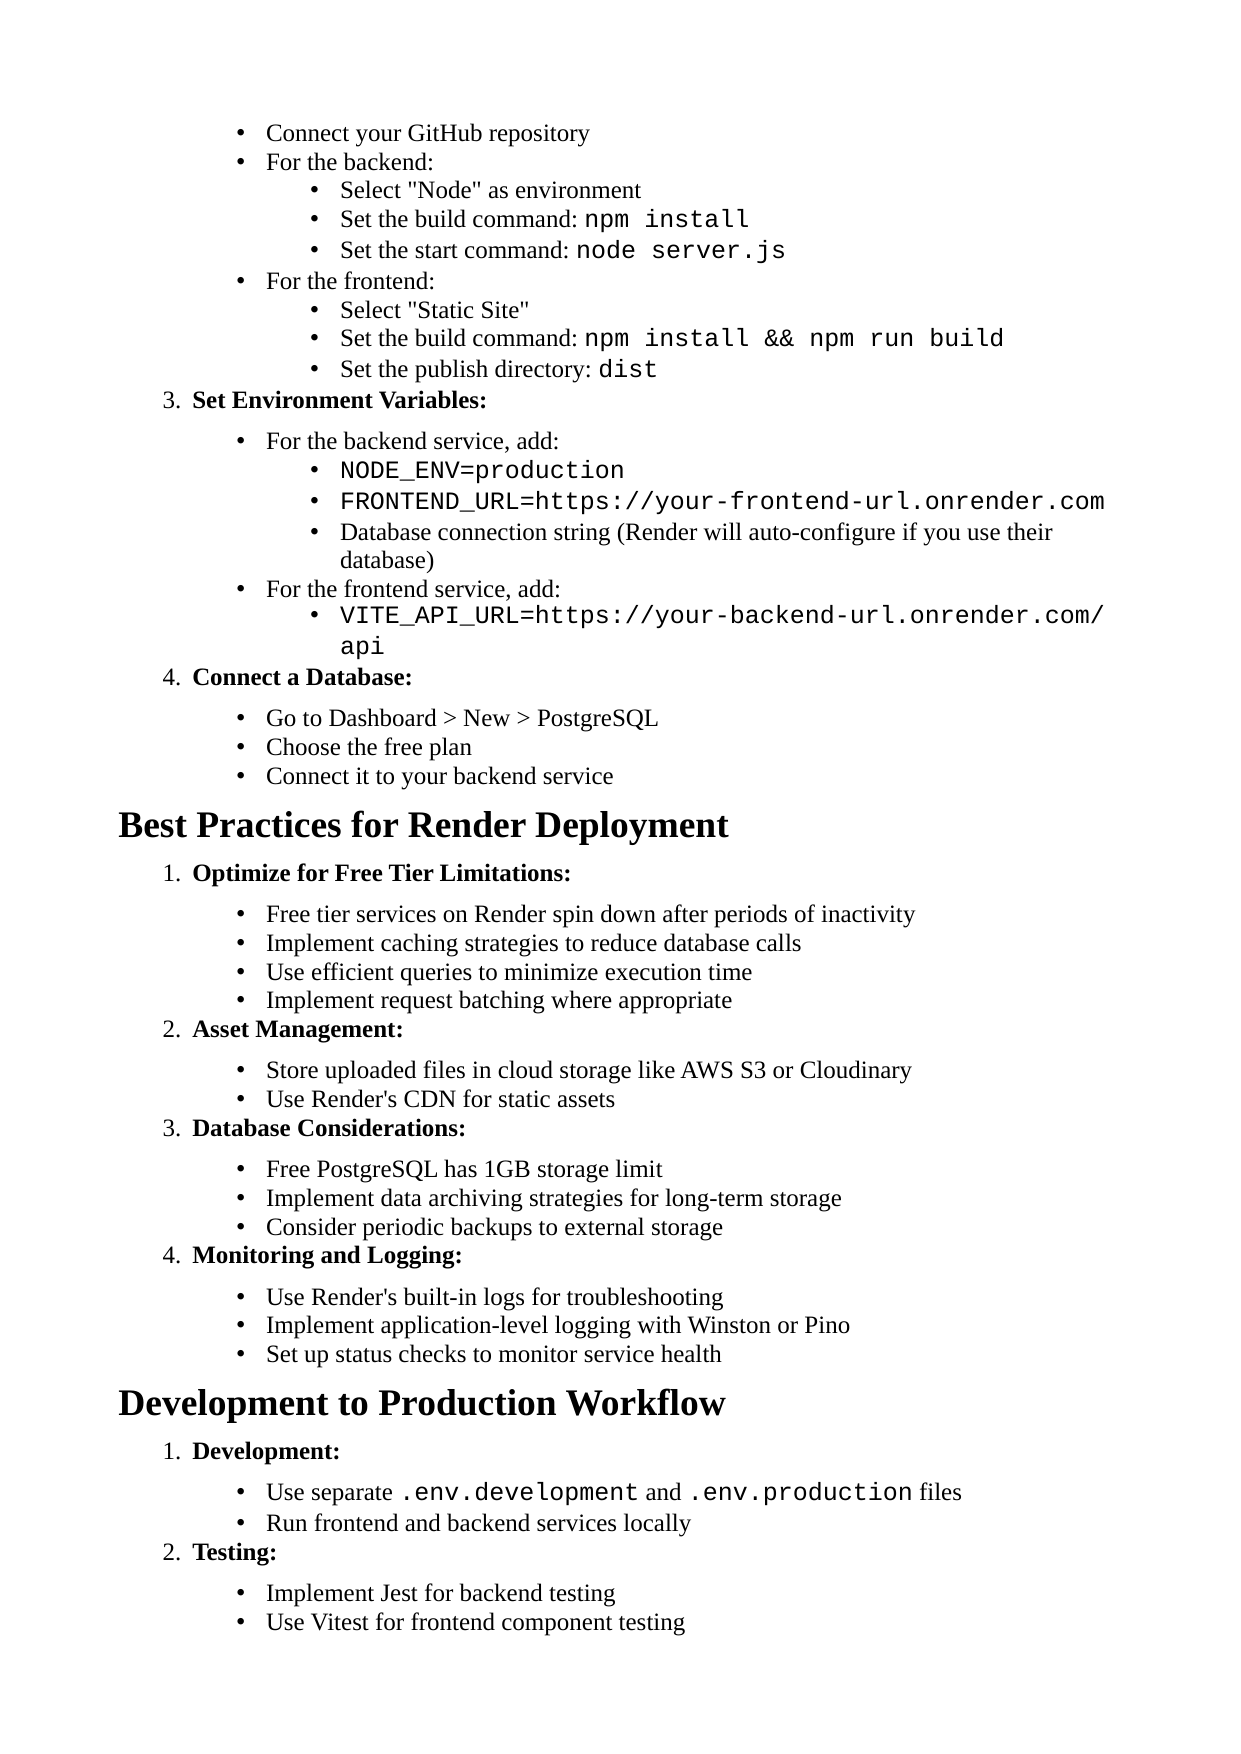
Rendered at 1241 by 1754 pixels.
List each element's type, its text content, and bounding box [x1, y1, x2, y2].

list Use Render's CDN for static assets [236, 1084, 1122, 1113]
list Set the build command: npm install [310, 204, 1122, 235]
list Set up status checks to monitor service health [236, 1339, 1122, 1368]
list Optimize for Free Tier Limitations: [162, 858, 1122, 887]
subtitle Best Practices for Render Deployment [118, 802, 1122, 845]
list Store uploaded files in cloud storage like AWS S3 or Cloudinary [236, 1055, 1122, 1084]
list Set Environment Variables: [162, 385, 1122, 414]
list Database connection string (Render will auto-configure if you use their database) [310, 517, 1122, 574]
list Use separate .env.development and .env.production files [236, 1477, 1122, 1508]
list Run frontend and backend services locally [236, 1508, 1122, 1537]
list NODE_ENV=production [310, 455, 1122, 486]
list For the frontend: [236, 266, 1122, 295]
list Asset Management: [162, 1014, 1122, 1043]
list Select "Static Site" [310, 295, 1122, 323]
list Implement Jest for backend testing [236, 1578, 1122, 1607]
list Implement request batching where appropriate [236, 985, 1122, 1014]
list Implement application-level logging with Winston or Pino [236, 1310, 1122, 1339]
list For the backend service, add: [236, 426, 1122, 455]
list For the frontend service, add: [236, 574, 1122, 603]
list Free tier services on Render spin down after periods of inactivity [236, 899, 1122, 928]
list Database Considerations: [162, 1113, 1122, 1142]
list Go to Dashboard > New > PostgreSQL [236, 703, 1122, 732]
list Implement data archiving strategies for long-term storage [236, 1183, 1122, 1212]
subtitle Development to Production Workflow [118, 1380, 1122, 1423]
list Connect it to your backend service [236, 761, 1122, 790]
list Monitoring and Logging: [162, 1240, 1122, 1269]
list Choose the free plan [236, 732, 1122, 761]
list Select "Node" as environment [310, 176, 1122, 204]
list Testing: [162, 1537, 1122, 1566]
list Use Render's built-in logs for troubleshooting [236, 1282, 1122, 1310]
list Free PostgreSQL has 1GB storage limit [236, 1154, 1122, 1183]
list Set the build command: npm install && npm run build [310, 323, 1122, 354]
list Connect a Database: [162, 662, 1122, 691]
list VITE_API_URL=https://your-backend-url.onrender.com/api [310, 603, 1122, 662]
list Set the publish directory: dist [310, 354, 1122, 385]
list Set the start command: node server.js [310, 235, 1122, 266]
list Consider periodic backups to external storage [236, 1212, 1122, 1240]
list Use efficient queries to minimize execution time [236, 957, 1122, 985]
list Connect your GitHub repository [236, 118, 1122, 147]
list Development: [162, 1436, 1122, 1465]
list Implement caching strategies to reduce database calls [236, 928, 1122, 957]
list For the backend: [236, 147, 1122, 176]
list Use Vitest for frontend component testing [236, 1607, 1122, 1636]
list FRONTEND_URL=https://your-frontend-url.onrender.com [310, 486, 1122, 517]
